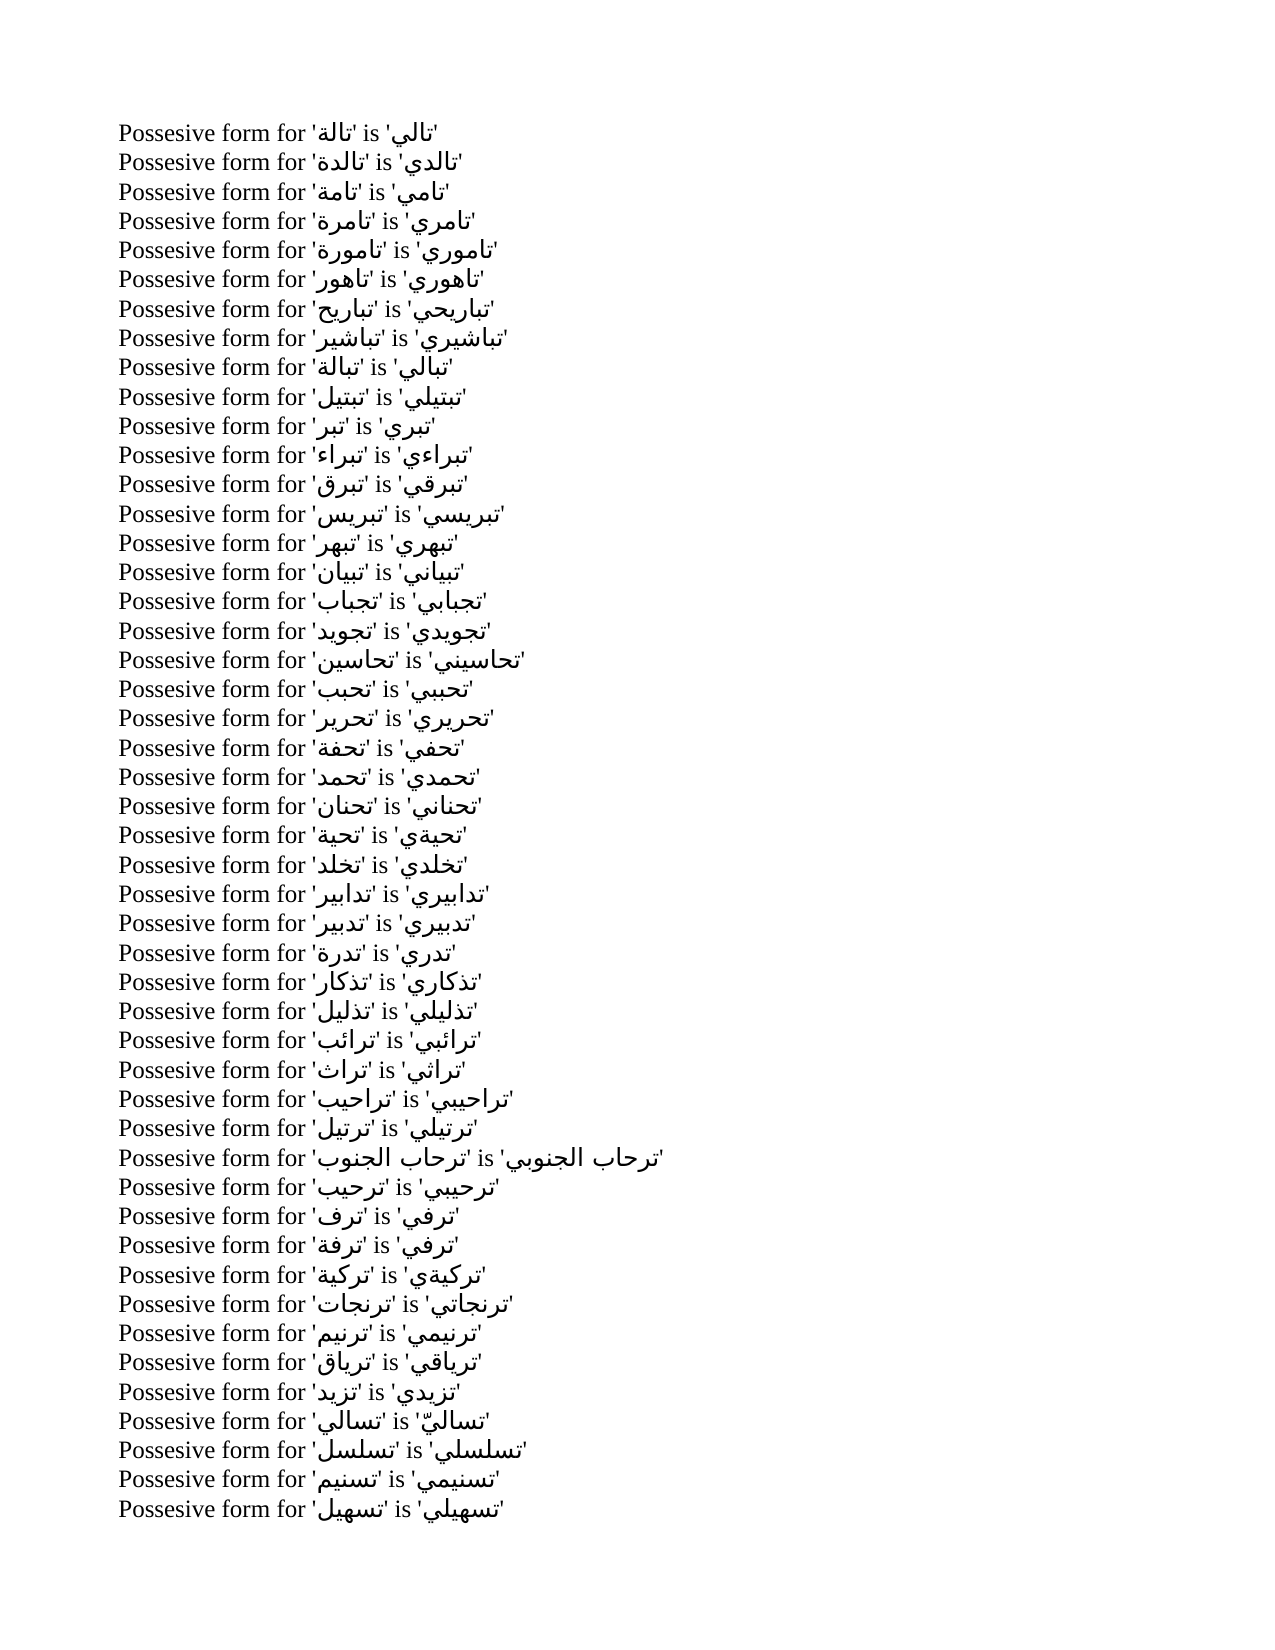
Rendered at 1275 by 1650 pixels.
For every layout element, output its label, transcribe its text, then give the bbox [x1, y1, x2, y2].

text Possesive form for 'تحاسين' is 'تحاسيني' [118, 645, 1157, 674]
text Possesive form for 'تحفة' is 'تحفي' [118, 733, 1157, 762]
text Possesive form for 'تسالي' is 'تساليّ' [118, 1406, 1157, 1435]
text Possesive form for 'تاهور' is 'تاهوري' [118, 264, 1157, 294]
text Possesive form for 'تركية' is 'تركيةي' [118, 1260, 1157, 1289]
text Possesive form for 'تحرير' is 'تحريري' [118, 703, 1157, 733]
text Possesive form for 'ترنجات' is 'ترنجاتي' [118, 1289, 1157, 1318]
text Possesive form for 'تراث' is 'تراثي' [118, 1055, 1157, 1084]
text Possesive form for 'تبراء' is 'تبراءي' [118, 440, 1157, 469]
text Possesive form for 'ترياق' is 'ترياقي' [118, 1347, 1157, 1377]
text Possesive form for 'تدابير' is 'تدابيري' [118, 879, 1157, 908]
text Possesive form for 'ترحيب' is 'ترحيبي' [118, 1172, 1157, 1201]
text Possesive form for 'تبيان' is 'تبياني' [118, 557, 1157, 586]
text Possesive form for 'ترتيل' is 'ترتيلي' [118, 1113, 1157, 1143]
text Possesive form for 'تراحيب' is 'تراحيبي' [118, 1084, 1157, 1113]
text Possesive form for 'تخلد' is 'تخلدي' [118, 850, 1157, 879]
text Possesive form for 'تجباب' is 'تجبابي' [118, 586, 1157, 616]
text Possesive form for 'تسلسل' is 'تسلسلي' [118, 1435, 1157, 1464]
text Possesive form for 'تدرة' is 'تدري' [118, 938, 1157, 967]
text Possesive form for 'تذليل' is 'تذليلي' [118, 996, 1157, 1026]
text Possesive form for 'تحنان' is 'تحناني' [118, 791, 1157, 821]
text Possesive form for 'تباشير' is 'تباشيري' [118, 323, 1157, 352]
text Possesive form for 'تسهيل' is 'تسهيلي' [118, 1494, 1157, 1523]
text Possesive form for 'تامة' is 'تامي' [118, 177, 1157, 206]
text Possesive form for 'تدبير' is 'تدبيري' [118, 908, 1157, 938]
text Possesive form for 'ترف' is 'ترفي' [118, 1201, 1157, 1230]
text Possesive form for 'تبتيل' is 'تبتيلي' [118, 382, 1157, 411]
text Possesive form for 'تامرة' is 'تامري' [118, 206, 1157, 235]
text Possesive form for 'تبريس' is 'تبريسي' [118, 499, 1157, 528]
text Possesive form for 'تبهر' is 'تبهري' [118, 528, 1157, 557]
text Possesive form for 'تحية' is 'تحيةي' [118, 821, 1157, 850]
text Possesive form for 'تالة' is 'تالي' [118, 118, 1157, 147]
text Possesive form for 'تبالة' is 'تبالي' [118, 352, 1157, 382]
text Possesive form for 'ترحاب الجنوب' is 'ترحاب الجنوبي' [118, 1143, 1157, 1172]
text Possesive form for 'تحبب' is 'تحببي' [118, 674, 1157, 703]
text Possesive form for 'تزيد' is 'تزيدي' [118, 1377, 1157, 1406]
text Possesive form for 'ترائب' is 'ترائبي' [118, 1026, 1157, 1055]
text Possesive form for 'تبرق' is 'تبرقي' [118, 469, 1157, 499]
text Possesive form for 'تالدة' is 'تالدي' [118, 147, 1157, 177]
text Possesive form for 'تسنيم' is 'تسنيمي' [118, 1464, 1157, 1494]
text Possesive form for 'تباريح' is 'تباريحي' [118, 294, 1157, 323]
text Possesive form for 'ترنيم' is 'ترنيمي' [118, 1318, 1157, 1347]
text Possesive form for 'تبر' is 'تبري' [118, 411, 1157, 440]
text Possesive form for 'تحمد' is 'تحمدي' [118, 762, 1157, 791]
text Possesive form for 'ترفة' is 'ترفي' [118, 1230, 1157, 1260]
text Possesive form for 'تامورة' is 'تاموري' [118, 235, 1157, 264]
text Possesive form for 'تجويد' is 'تجويدي' [118, 616, 1157, 645]
text Possesive form for 'تذكار' is 'تذكاري' [118, 967, 1157, 996]
